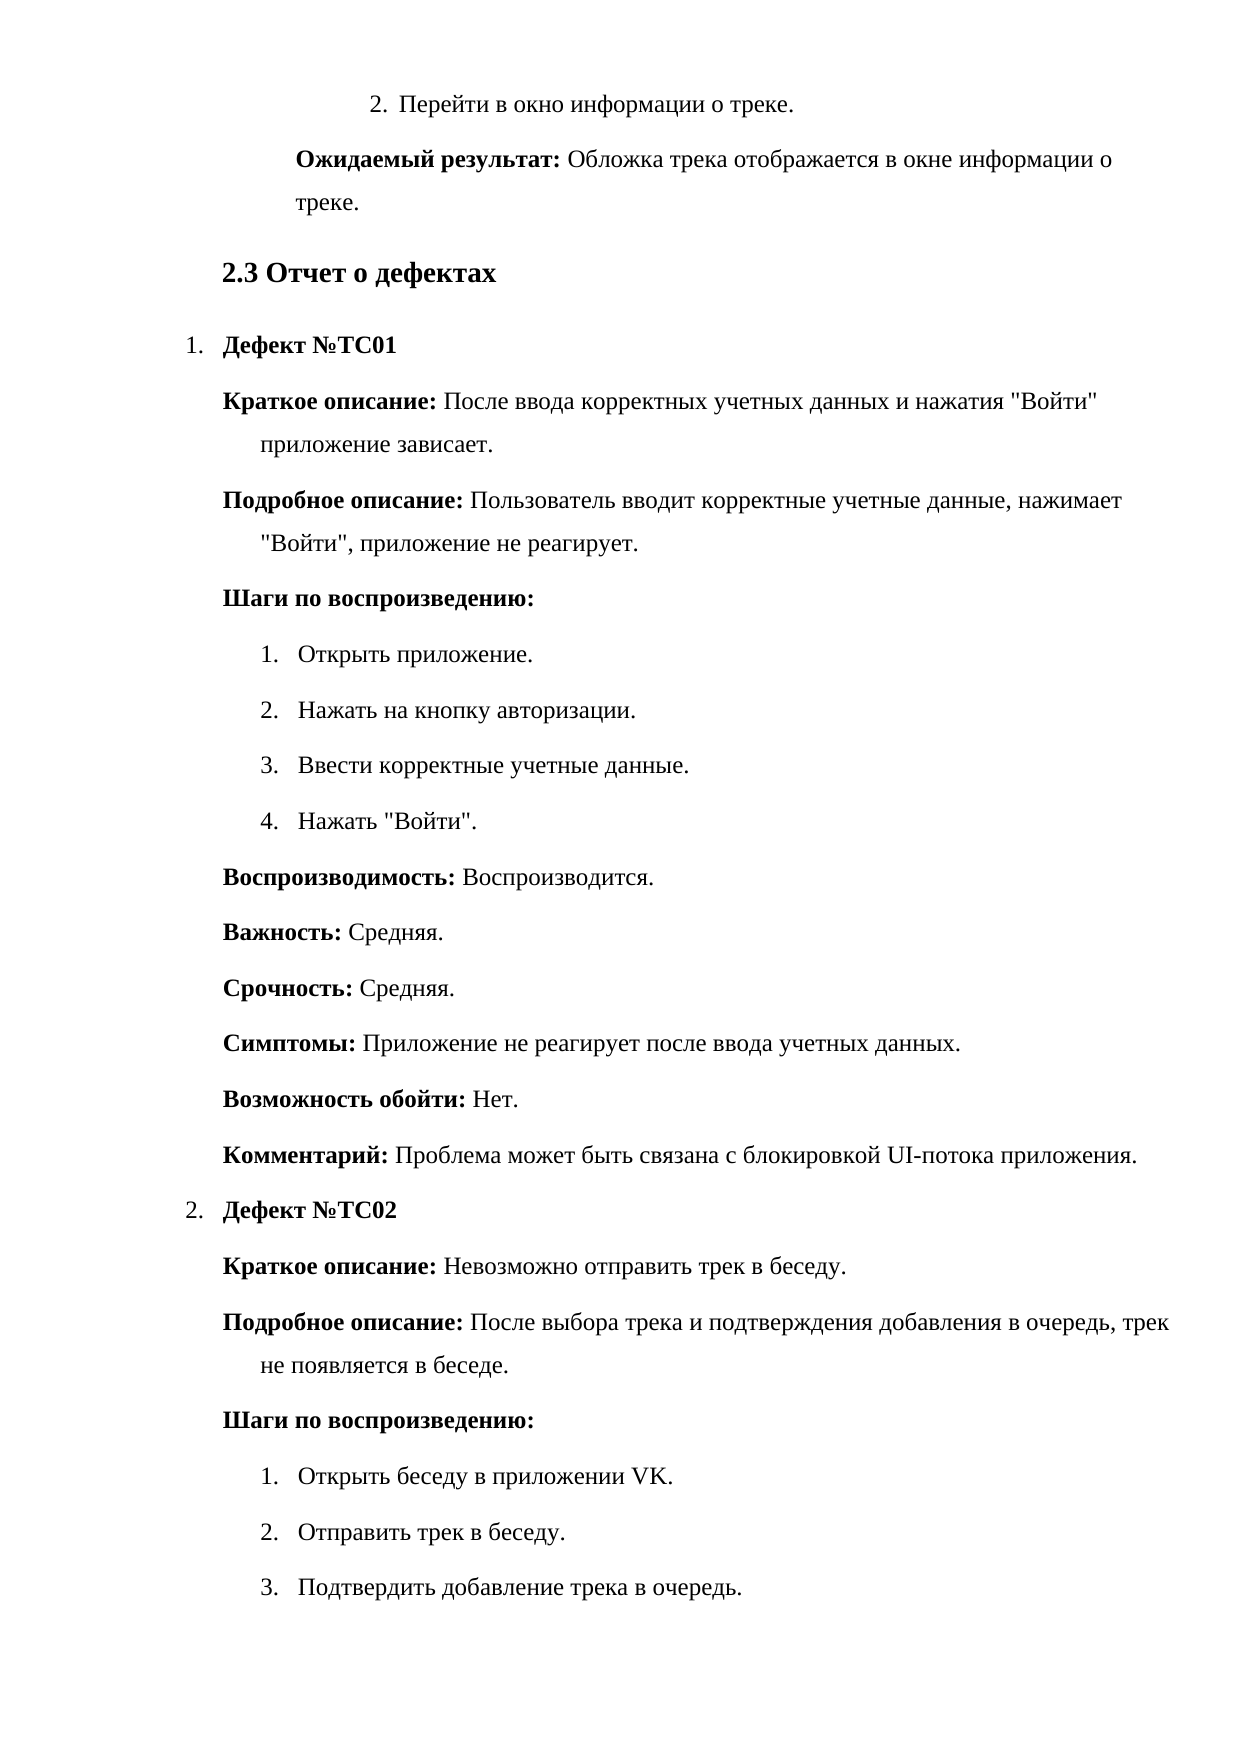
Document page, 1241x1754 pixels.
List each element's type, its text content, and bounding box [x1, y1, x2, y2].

list Краткое описание: После ввода корректных учетных данных и нажатия "Войти" приложение зависает. [223, 386, 1181, 458]
list Перейти в окно информации о треке. [340, 89, 1181, 117]
list Шаги по воспроизведению: [223, 583, 1181, 612]
list Краткое описание: Невозможно отправить трек в беседу. [223, 1251, 1181, 1280]
list Открыть беседу в приложении VK. [260, 1461, 1181, 1490]
list Подтвердить добавление трека в очередь. [260, 1572, 1181, 1601]
list Воспроизводимость: Воспроизводится. [223, 862, 1181, 890]
list Симптомы: Приложение не реагирует после ввода учетных данных. [223, 1028, 1181, 1057]
list Важность: Средняя. [223, 917, 1181, 946]
list Комментарий: Проблема может быть связана с блокировкой UI-потока приложения. [223, 1140, 1181, 1168]
list Нажать на кнопку авторизации. [260, 695, 1181, 723]
list Шаги по воспроизведению: [223, 1405, 1181, 1434]
list Возможность обойти: Нет. [223, 1084, 1181, 1113]
subtitle 2.3 Отчет о дефектах [222, 255, 1181, 289]
list Нажать "Войти". [260, 806, 1181, 835]
list Подробное описание: После выбора трека и подтверждения добавления в очередь, трек не появляется в беседе. [223, 1307, 1181, 1378]
list Дефект №TC02 [185, 1195, 1181, 1224]
list Срочность: Средняя. [223, 973, 1181, 1002]
list Открыть приложение. [260, 639, 1181, 668]
list Ожидаемый результат: Обложка трека отображается в окне информации о треке. [266, 144, 1181, 216]
list Отправить трек в беседу. [260, 1517, 1181, 1545]
list Подробное описание: Пользователь вводит корректные учетные данные, нажимает "Войти", приложение не реагирует. [223, 485, 1181, 557]
list Дефект №TC01 [185, 330, 1181, 359]
list Ввести корректные учетные данные. [260, 750, 1181, 779]
